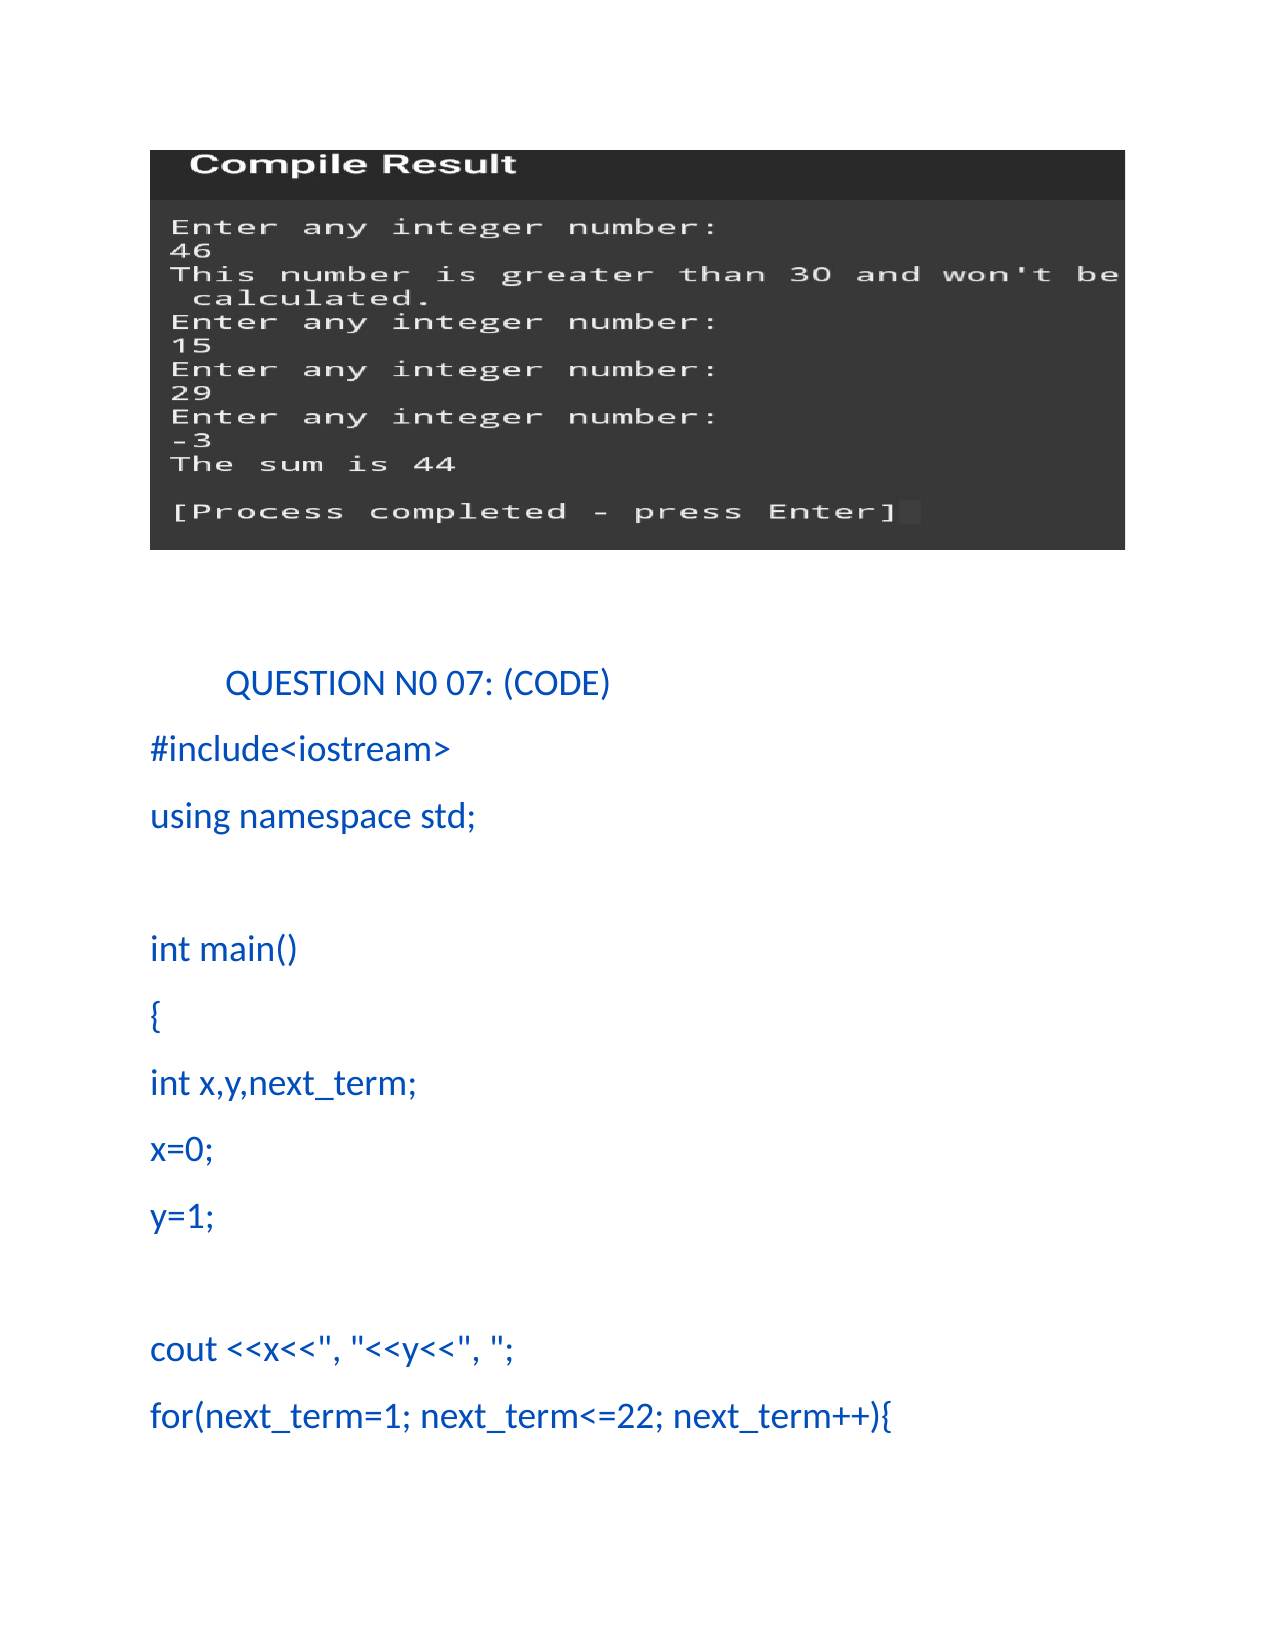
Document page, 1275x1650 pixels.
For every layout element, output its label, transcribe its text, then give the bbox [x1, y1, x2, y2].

text #include<iostream> [150, 725, 1125, 771]
text QUESTION N0 07: (CODE) [150, 659, 1125, 704]
text for(next_term=1; next_term<=22; next_term++){ [150, 1392, 1125, 1438]
text cout <<x<<", "<<y<<", "; [150, 1325, 1125, 1371]
text int x,y,next_term; [150, 1059, 1125, 1104]
text y=1; [150, 1192, 1125, 1238]
text x=0; [150, 1125, 1125, 1171]
text int main() [150, 925, 1125, 971]
text using namespace std; [150, 792, 1125, 838]
text { [150, 992, 1125, 1038]
